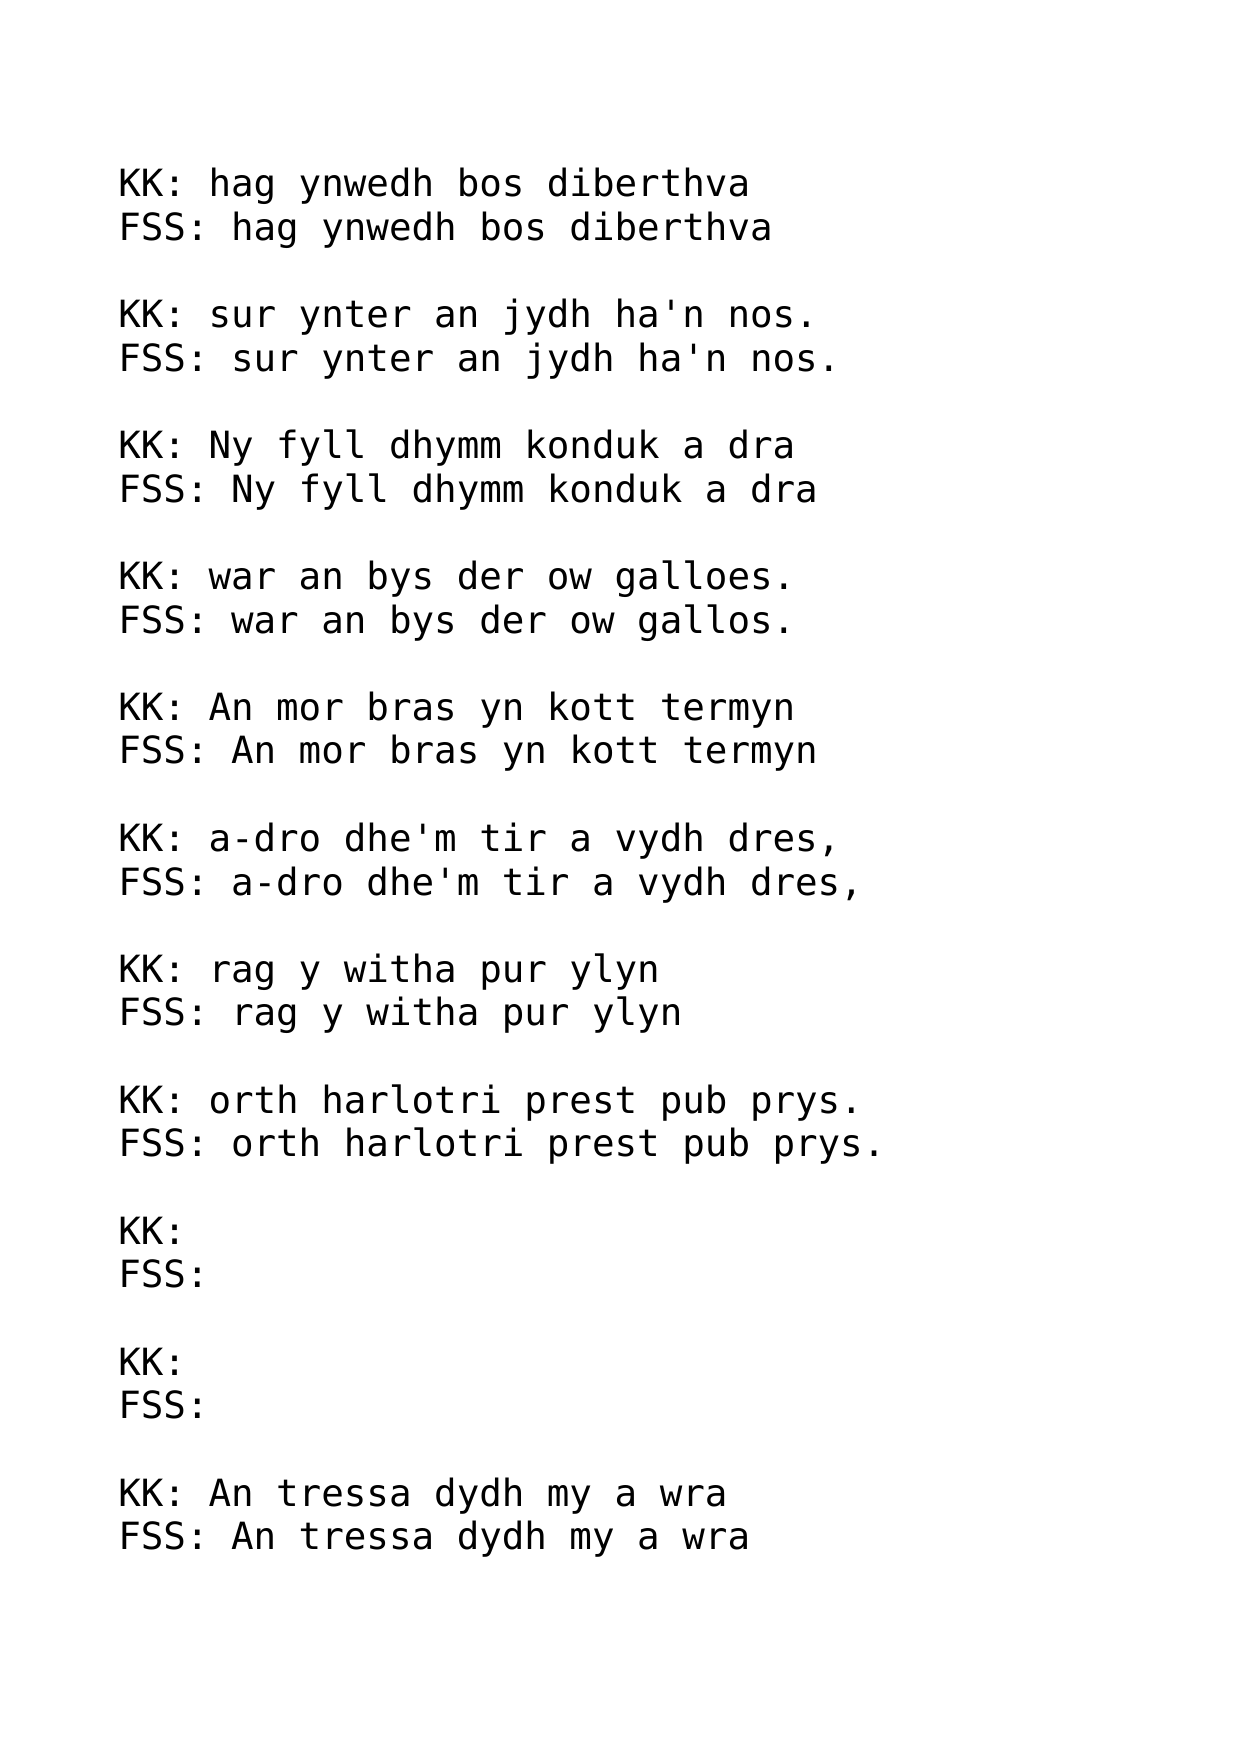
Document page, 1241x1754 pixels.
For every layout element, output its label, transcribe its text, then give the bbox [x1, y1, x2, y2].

text FSS: [118, 1384, 1122, 1427]
text FSS: war an bys der ow gallos. [118, 598, 1122, 642]
text KK: war an bys der ow galloes. [118, 554, 1122, 598]
text KK: [118, 1209, 1122, 1253]
text KK: hag ynwedh bos diberthva [118, 162, 1122, 205]
text FSS: An mor bras yn kott termyn [118, 729, 1122, 773]
text KK: An tressa dydh my a wra [118, 1471, 1122, 1515]
text KK: sur ynter an jydh ha'n nos. [118, 293, 1122, 336]
text FSS: [118, 1253, 1122, 1297]
text FSS: An tressa dydh my a wra [118, 1515, 1122, 1558]
text FSS: rag y witha pur ylyn [118, 991, 1122, 1035]
text KK: [118, 1340, 1122, 1384]
text KK: An mor bras yn kott termyn [118, 686, 1122, 729]
text FSS: sur ynter an jydh ha'n nos. [118, 336, 1122, 380]
text KK: a-dro dhe'm tir a vydh dres, [118, 816, 1122, 860]
text FSS: a-dro dhe'm tir a vydh dres, [118, 860, 1122, 904]
text KK: rag y witha pur ylyn [118, 947, 1122, 991]
text KK: orth harlotri prest pub prys. [118, 1078, 1122, 1122]
text FSS: hag ynwedh bos diberthva [118, 205, 1122, 249]
text FSS: orth harlotri prest pub prys. [118, 1122, 1122, 1166]
text KK: Ny fyll dhymm konduk a dra [118, 424, 1122, 467]
text FSS: Ny fyll dhymm konduk a dra [118, 467, 1122, 511]
